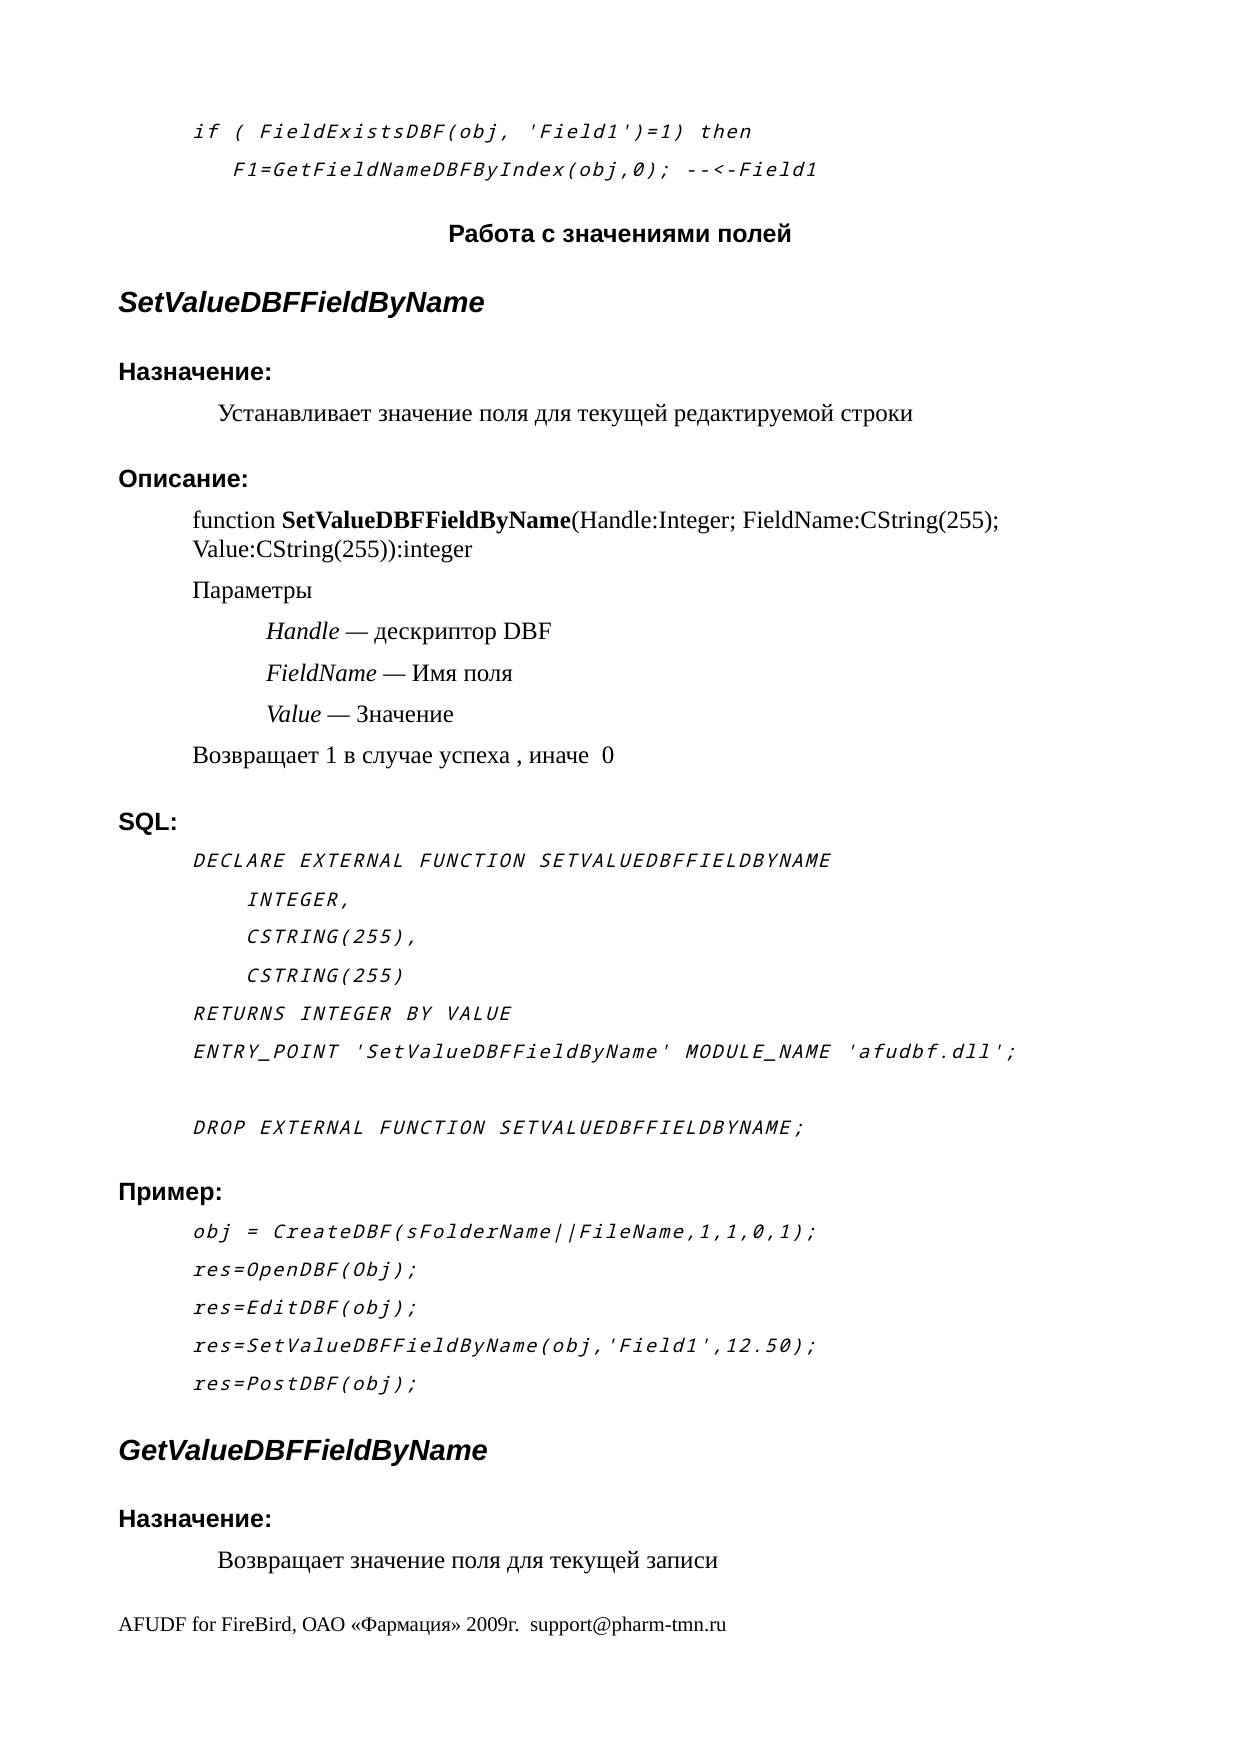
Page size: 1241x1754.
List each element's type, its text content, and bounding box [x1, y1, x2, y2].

subtitle Назначение: [118, 356, 1122, 385]
text Параметры [192, 575, 1122, 604]
text Устанавливает значение поля для текущей редактируемой строки [192, 398, 1122, 426]
text INTEGER, [192, 886, 1122, 911]
text DECLARE EXTERNAL FUNCTION SETVALUEDBFFIELDBYNAME [192, 848, 1122, 873]
subtitle SQL: [118, 806, 1122, 835]
text RETURNS INTEGER BY VALUE [192, 1000, 1122, 1025]
text if ( FieldExistsDBF(obj, 'Field1')=1) then [192, 118, 1122, 144]
subtitle Назначение: [118, 1504, 1122, 1533]
text Возвращает 1 в случае успеха , иначе 0 [192, 740, 1122, 769]
text DROP EXTERNAL FUNCTION SETVALUEDBFFIELDBYNAME; [192, 1114, 1122, 1139]
text res=EditDBF(obj); [192, 1294, 1122, 1320]
text obj = CreateDBF(sFolderName||FileName,1,1,0,1); [192, 1218, 1122, 1244]
text CSTRING(255), [192, 924, 1122, 949]
text Возвращает значение поля для текущей записи [192, 1546, 1122, 1574]
text function SetValueDBFFieldByName(Handle:Integer; FieldName:CString(255); Value:CString(255)):integer [192, 505, 1122, 563]
subtitle Пример: [118, 1177, 1122, 1206]
subtitle Работа с значениями полей [118, 219, 1122, 248]
text Handle — дескриптор DBF [192, 616, 1122, 645]
subtitle GetValueDBFFieldByName [118, 1433, 1122, 1467]
text res=OpenDBF(Obj); [192, 1256, 1122, 1282]
text FieldName — Имя поля [118, 658, 1122, 686]
text ENTRY_POINT 'SetValueDBFFieldByName' MODULE_NAME 'afudbf.dll'; [192, 1038, 1122, 1063]
text CSTRING(255) [192, 962, 1122, 987]
text res=PostDBF(obj); [192, 1370, 1122, 1396]
text res=SetValueDBFFieldByName(obj,'Field1',12.50); [192, 1332, 1122, 1358]
subtitle SetValueDBFFieldByName [118, 285, 1122, 319]
subtitle Описание: [118, 464, 1122, 493]
text Value — Значение [192, 699, 1122, 728]
text F1=GetFieldNameDBFByIndex(obj,0); --<-Field1 [192, 156, 1122, 182]
